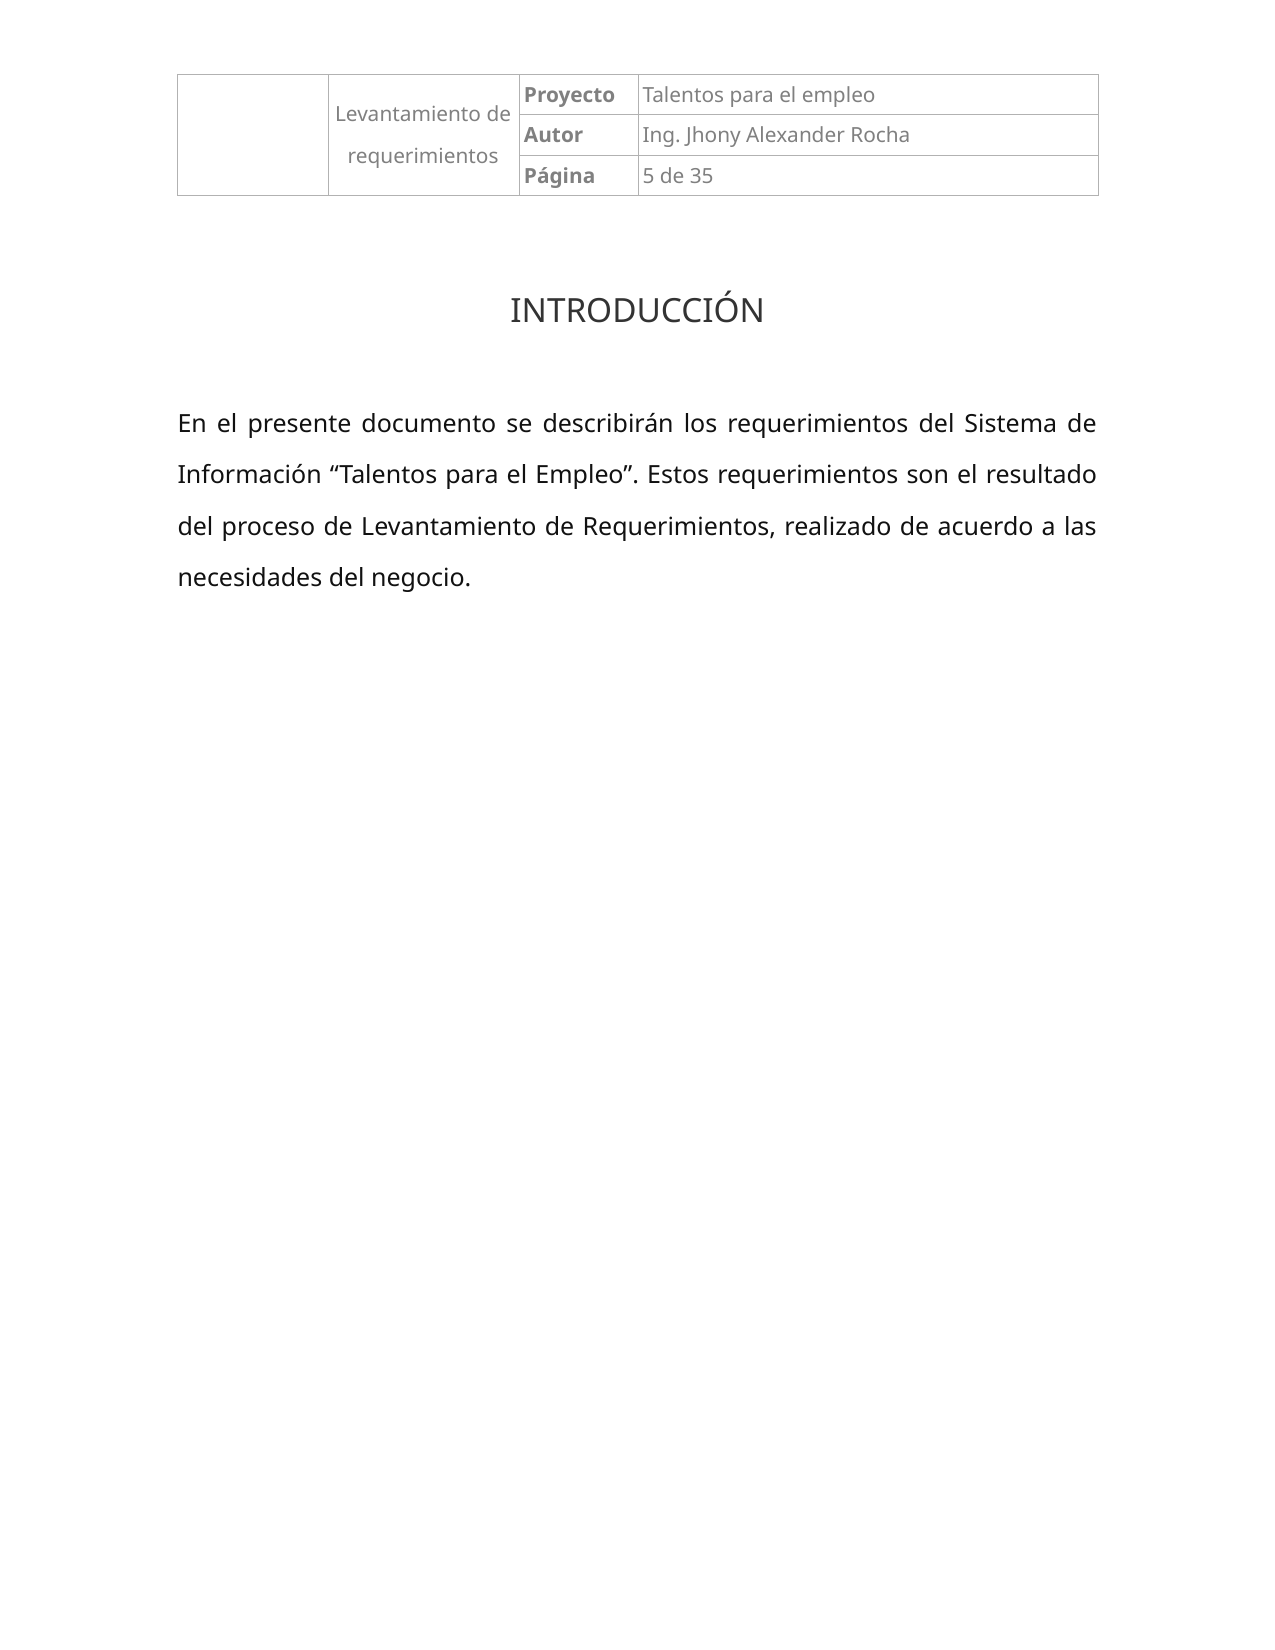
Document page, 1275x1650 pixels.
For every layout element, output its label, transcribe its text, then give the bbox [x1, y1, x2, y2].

text En el presente documento se describirán los requerimientos del Sistema de Información “Talentos para el Empleo”. Estos requerimientos son el resultado del proceso de Levantamiento de Requerimientos, realizado de acuerdo a las necesidades del negocio. [177, 406, 1098, 593]
subtitle Introducción [177, 287, 1098, 332]
